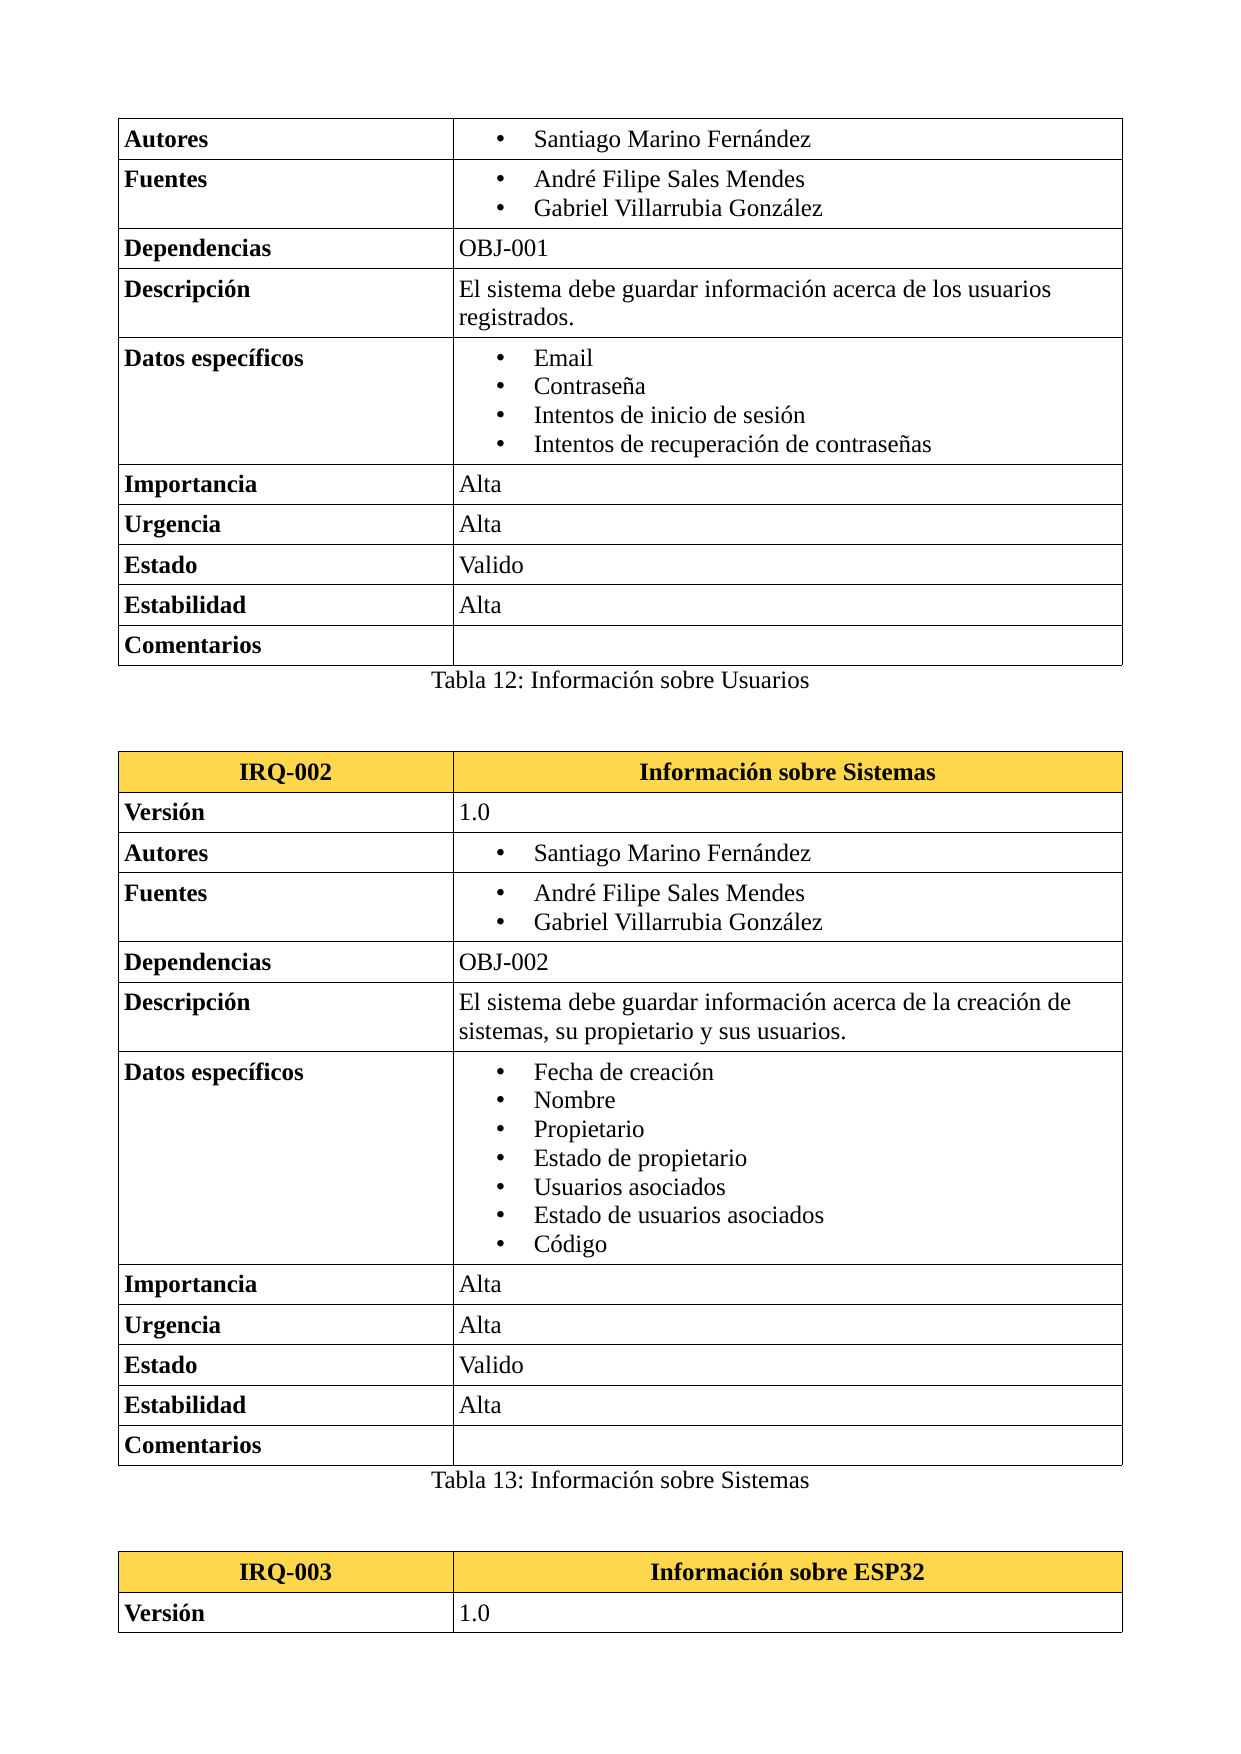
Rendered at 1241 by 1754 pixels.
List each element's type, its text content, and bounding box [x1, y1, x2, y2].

table_cell Importancia [119, 465, 453, 504]
table_cell El sistema debe guardar información acerca de la creación de sistemas, su propietario y sus usuarios. [454, 983, 1122, 1051]
table_cell Autores [119, 833, 453, 872]
table_cell [454, 626, 1122, 665]
table_cell Valido [454, 1345, 1122, 1384]
table_cell Dependencias [119, 942, 453, 982]
table_cell Urgencia [119, 505, 453, 544]
table_cell Fuentes [119, 160, 453, 227]
table_cell Alta [454, 585, 1122, 625]
table_cell Estado [119, 545, 453, 584]
table_cell Alta [454, 465, 1122, 504]
table_cell Fuentes [119, 873, 453, 941]
table_cell 1.0 [454, 793, 1122, 832]
table_cell Fecha de creación Nombre Propietario Estado de propietario Usuarios asociados Estado de usuarios asociados Código [454, 1052, 1122, 1263]
text Tabla 12: Información sobre Usuarios [118, 666, 1122, 694]
table_cell Urgencia [119, 1305, 453, 1344]
table_header Información sobre ESP32 [454, 1552, 1122, 1592]
table_cell Santiago Marino Fernández [454, 119, 1122, 158]
table_cell Alta [454, 1386, 1122, 1425]
table_cell Email Contraseña Intentos de inicio de sesión Intentos de recuperación de contraseñas [454, 338, 1122, 463]
table_cell Alta [454, 1265, 1122, 1304]
table_cell 1.0 [454, 1593, 1122, 1632]
table_cell Estabilidad [119, 1386, 453, 1425]
table_cell Comentarios [119, 626, 453, 665]
table_cell Comentarios [119, 1426, 453, 1465]
table_cell André Filipe Sales Mendes Gabriel Villarrubia González [454, 873, 1122, 941]
table_cell [454, 1426, 1122, 1465]
table_header IRQ-002 [119, 752, 453, 792]
table_cell André Filipe Sales Mendes Gabriel Villarrubia González [454, 160, 1122, 227]
table_cell Datos específicos [119, 338, 453, 463]
table_cell Estado [119, 1345, 453, 1384]
table_header IRQ-003 [119, 1552, 453, 1592]
table_cell Descripción [119, 983, 453, 1051]
table_cell Valido [454, 545, 1122, 584]
table_cell Dependencias [119, 229, 453, 268]
table_cell El sistema debe guardar información acerca de los usuarios registrados. [454, 269, 1122, 337]
table_cell Descripción [119, 269, 453, 337]
table_cell Estabilidad [119, 585, 453, 625]
table_cell Autores [119, 119, 453, 158]
table_cell Importancia [119, 1265, 453, 1304]
table_cell Alta [454, 505, 1122, 544]
table_cell OBJ-001 [454, 229, 1122, 268]
table_cell Santiago Marino Fernández [454, 833, 1122, 872]
table_header Información sobre Sistemas [454, 752, 1122, 792]
table_cell Datos específicos [119, 1052, 453, 1263]
table_cell Alta [454, 1305, 1122, 1344]
table_cell Versión [119, 793, 453, 832]
text Tabla 13: Información sobre Sistemas [118, 1466, 1122, 1494]
table_cell Versión [119, 1593, 453, 1632]
table_cell OBJ-002 [454, 942, 1122, 982]
